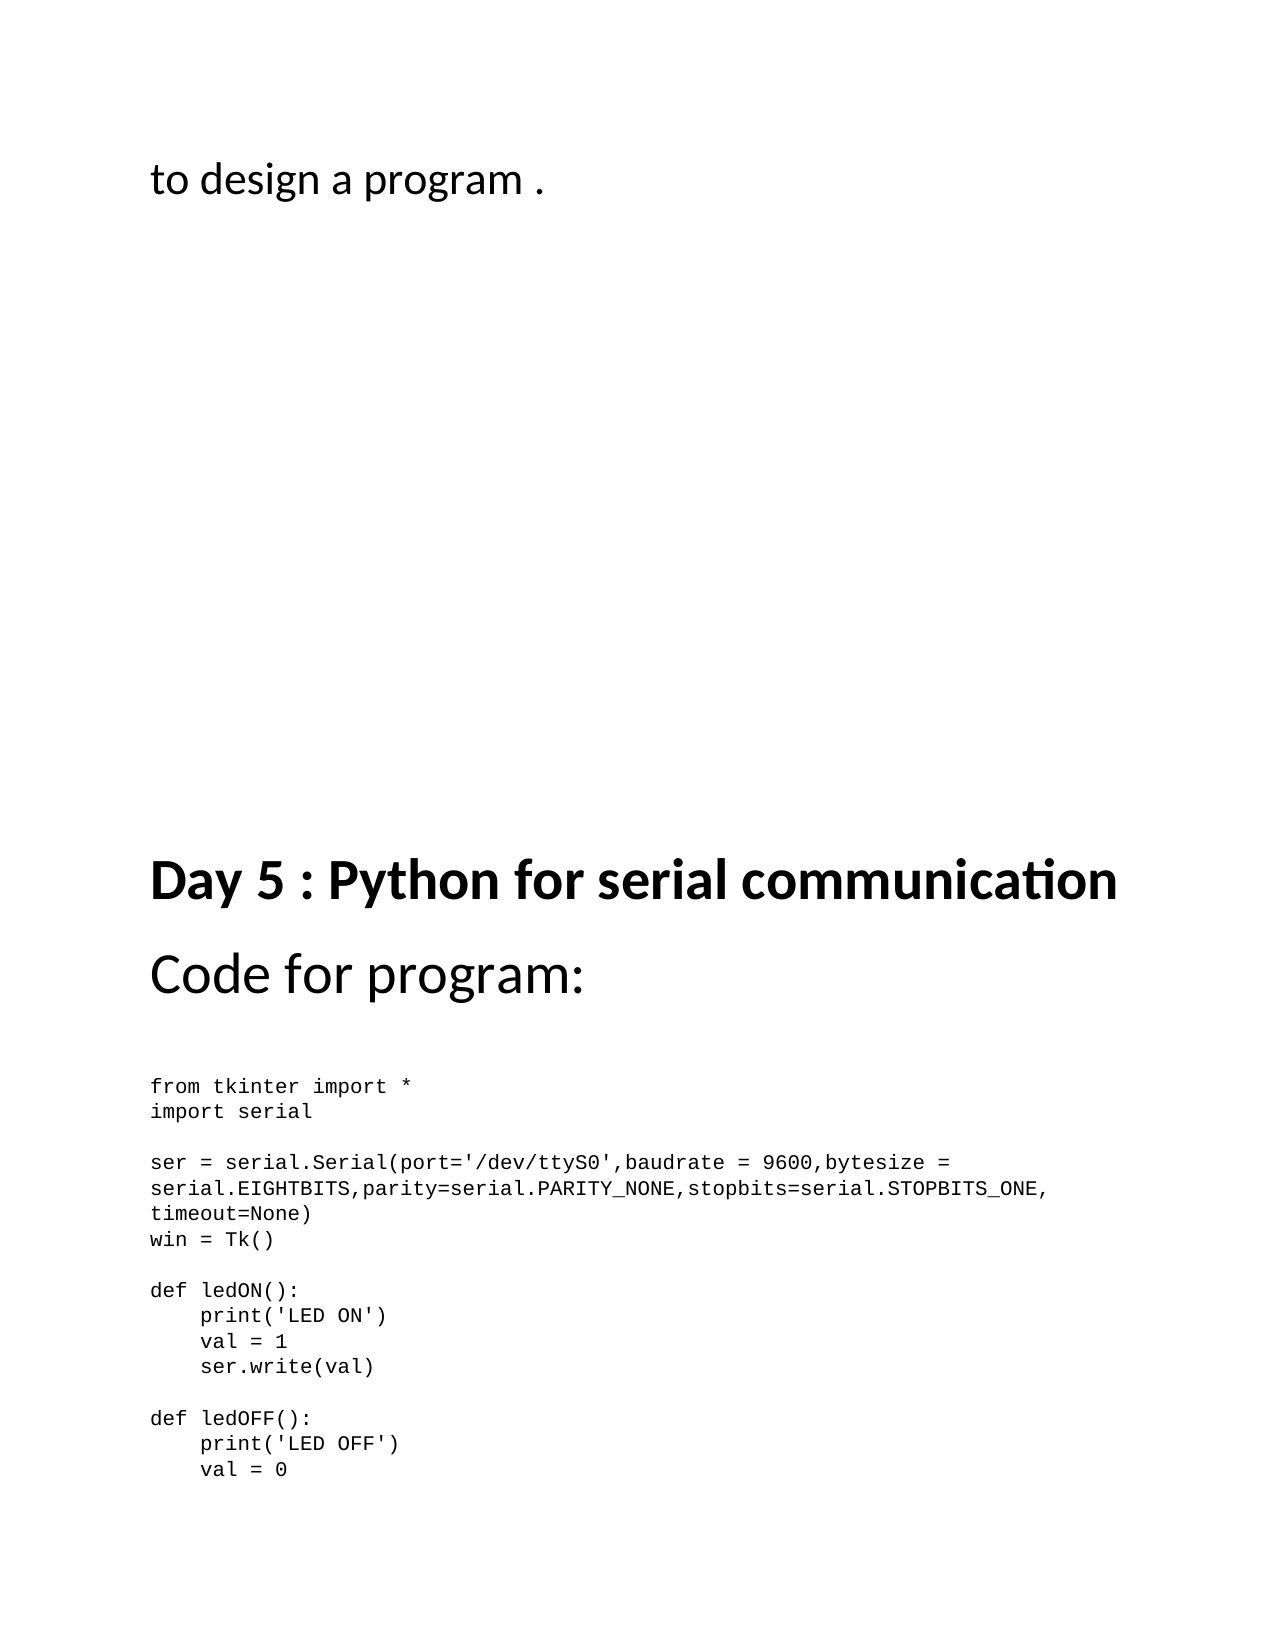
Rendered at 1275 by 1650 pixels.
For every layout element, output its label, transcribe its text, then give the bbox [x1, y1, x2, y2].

text def ledON(): [150, 1280, 1125, 1303]
text val = 1 [150, 1331, 1125, 1354]
text from tkinter import * [150, 1076, 1125, 1099]
text ser = serial.Serial(port='/dev/ttyS0',baudrate = 9600,bytesize = serial.EIGHTBITS,parity=serial.PARITY_NONE,stopbits=serial.STOPBITS_ONE, timeout=None) [150, 1152, 1125, 1227]
text print('LED ON') [150, 1305, 1125, 1329]
text def ledOFF(): [150, 1407, 1125, 1431]
text to design a program . [150, 150, 1125, 206]
text Code for program: [150, 936, 1125, 1008]
text Day 5 : Python for serial communication [150, 843, 1125, 914]
text win = Tk() [150, 1229, 1125, 1252]
text print('LED OFF') [150, 1433, 1125, 1457]
text ser.write(val) [150, 1356, 1125, 1380]
text val = 0 [150, 1458, 1125, 1482]
text import serial [150, 1101, 1125, 1125]
